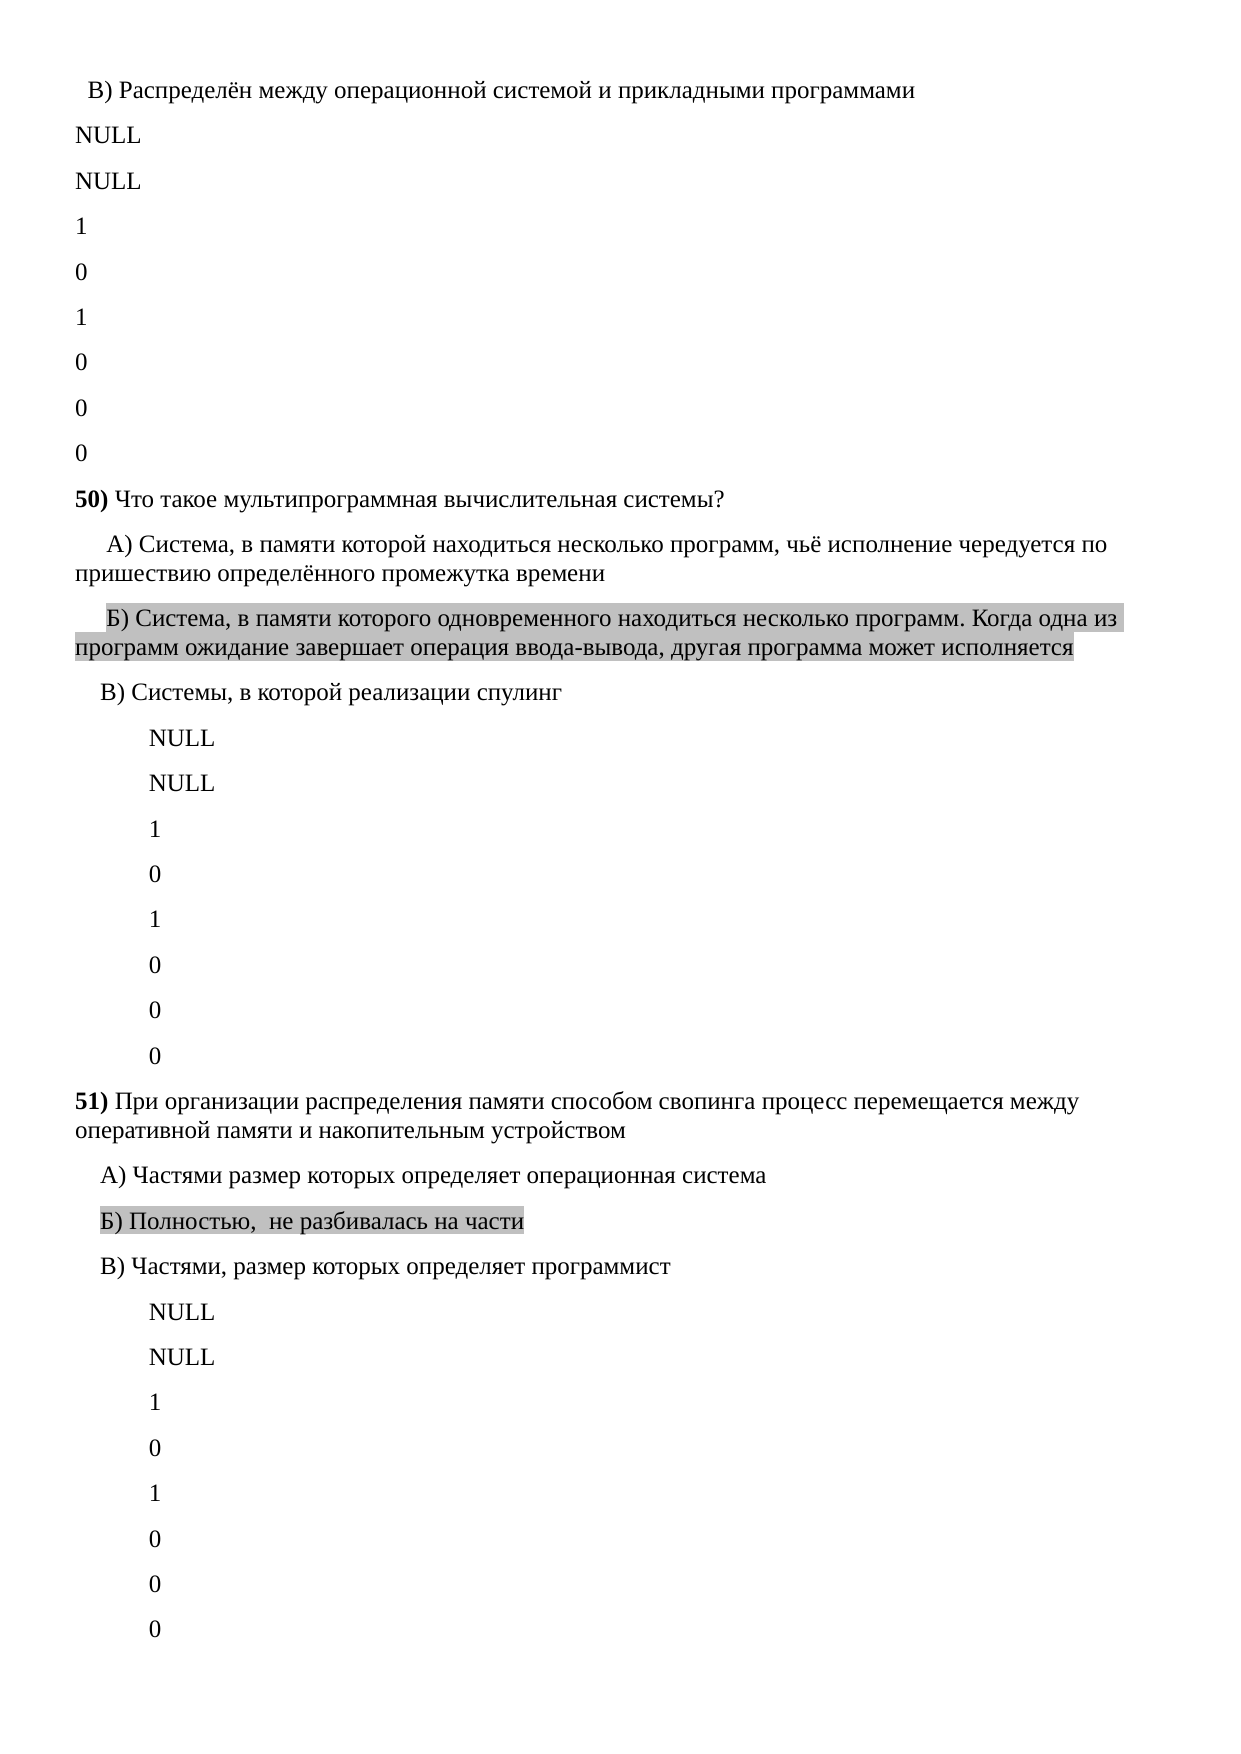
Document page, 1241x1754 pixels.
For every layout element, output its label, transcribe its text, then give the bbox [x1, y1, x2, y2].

text 51) При организации распределения памяти способом свопинга процесс перемещается между оперативной памяти и накопительным устройством [75, 1086, 1165, 1144]
text NULL [149, 1342, 1165, 1371]
text 0 [149, 1041, 1165, 1069]
text NULL [149, 1297, 1165, 1325]
text 1 [149, 814, 1165, 842]
text 1 [149, 904, 1165, 933]
text 0 [149, 1569, 1165, 1598]
text В) Распределён между операционной системой и прикладными программами [75, 75, 1165, 104]
text 0 [75, 257, 1165, 285]
text В) Системы, в которой реализации спулинг [75, 677, 1165, 706]
text NULL [149, 768, 1165, 797]
text 0 [75, 347, 1165, 376]
text 0 [149, 995, 1165, 1024]
text NULL [75, 166, 1165, 194]
text В) Частями, размер которых определяет программист [75, 1251, 1165, 1280]
text 1 [75, 211, 1165, 240]
text 0 [149, 1433, 1165, 1462]
text 0 [75, 438, 1165, 467]
text 0 [75, 393, 1165, 422]
text А) Частями размер которых определяет операционная система [75, 1160, 1165, 1189]
text 1 [75, 302, 1165, 331]
text NULL [149, 723, 1165, 752]
text Б) Система, в памяти которого одновременного находиться несколько программ. Когда одна из программ ожидание завершает операция ввода-вывода, другая программа может исполняется [75, 603, 1165, 661]
text 0 [149, 1524, 1165, 1552]
text 0 [149, 1614, 1165, 1643]
text NULL [75, 120, 1165, 149]
text 1 [149, 1478, 1165, 1507]
text Б) Полностью, не разбивалась на части [75, 1206, 1165, 1234]
text 1 [149, 1387, 1165, 1416]
text 0 [149, 950, 1165, 979]
text 50) Что такое мультипрограммная вычислительная системы? [75, 484, 1165, 512]
text 0 [149, 859, 1165, 888]
text А) Система, в памяти которой находиться несколько программ, чьё исполнение чередуется по пришествию определённого промежутка времени [75, 529, 1165, 587]
